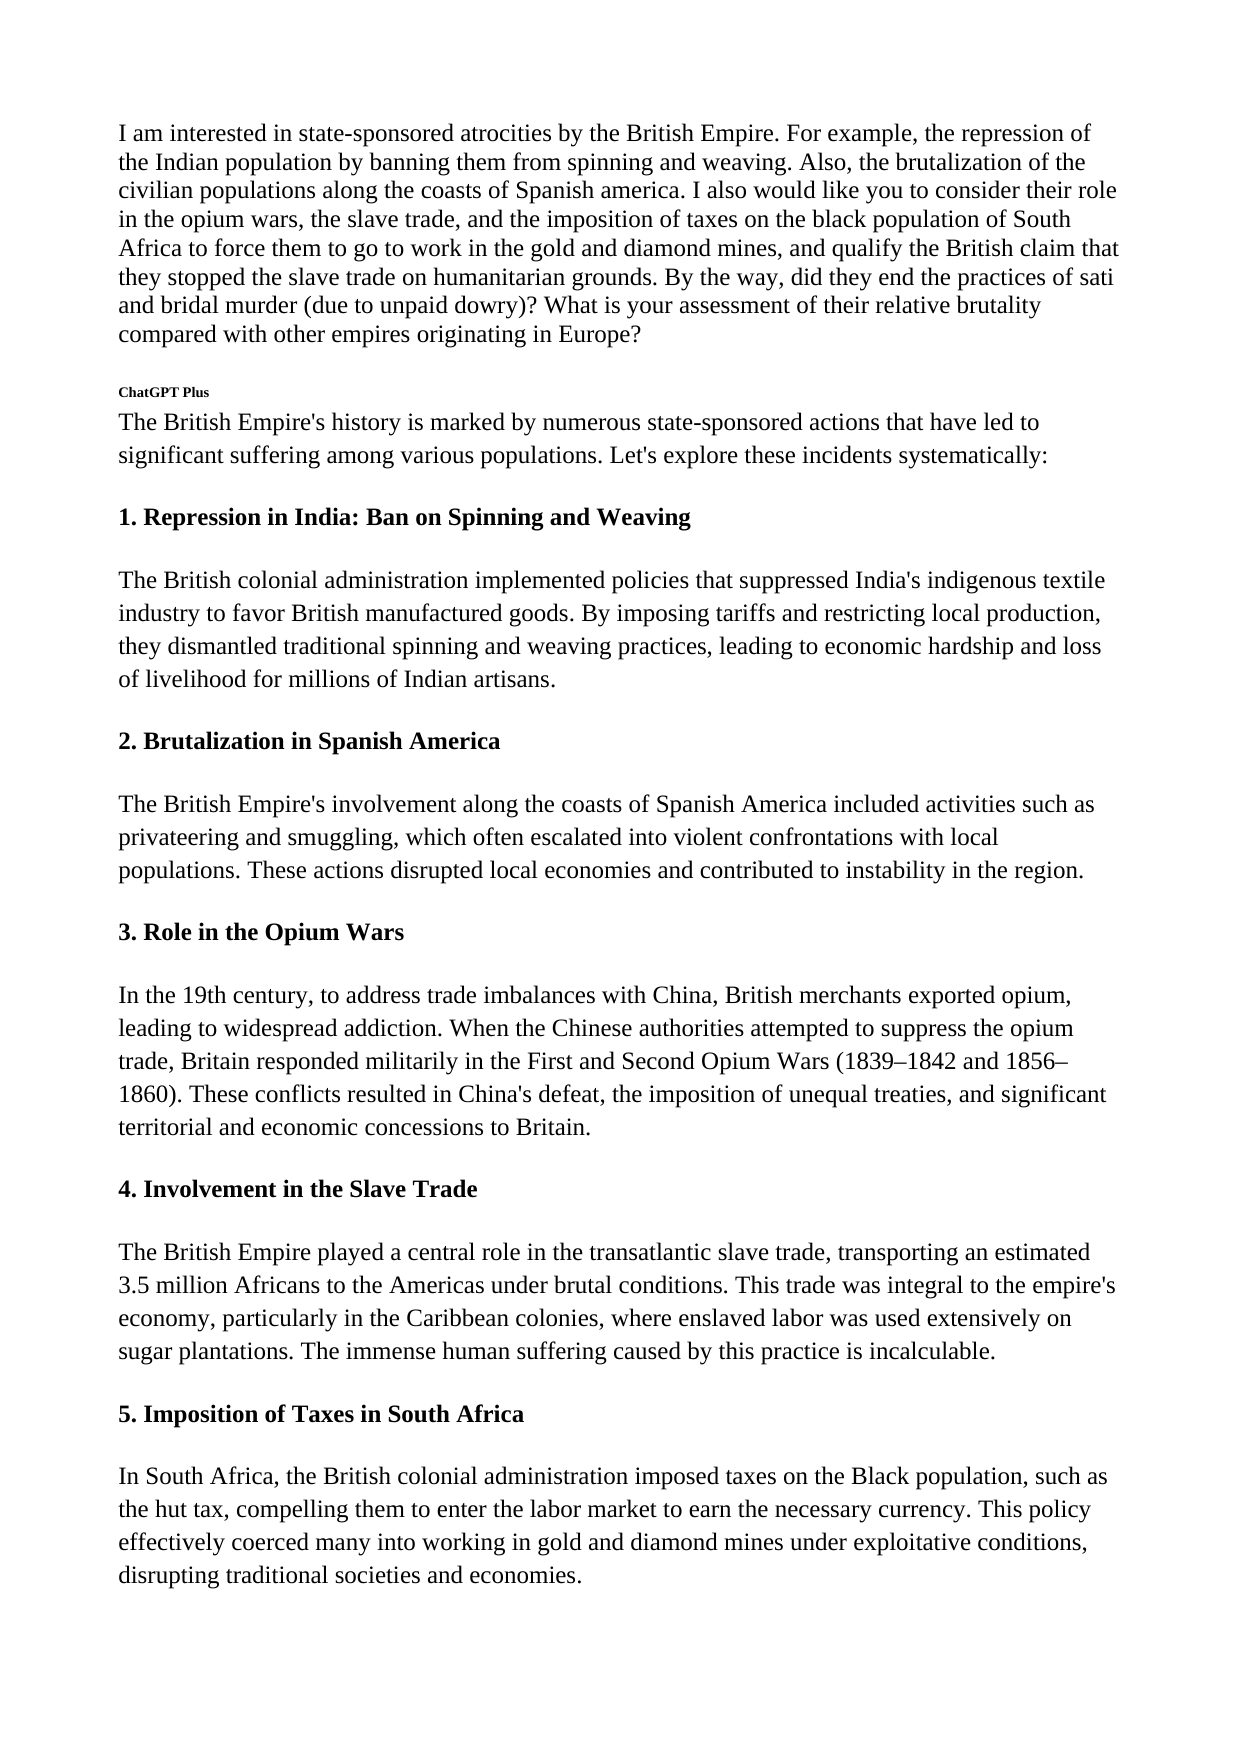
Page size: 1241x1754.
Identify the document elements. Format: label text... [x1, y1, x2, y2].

text 5. Imposition of Taxes in South Africa [118, 1399, 1122, 1427]
text The British Empire's history is marked by numerous state-sponsored actions that have led to significant suffering among various populations. Let's explore these incidents systematically: [118, 407, 1122, 469]
text In the 19th century, to address trade imbalances with China, British merchants exported opium, leading to widespread addiction. When the Chinese authorities attempted to suppress the opium trade, Britain responded militarily in the First and Second Opium Wars (1839–1842 and 1856–1860). These conflicts resulted in China's defeat, the imposition of unequal treaties, and significant territorial and economic concessions to Britain. [118, 980, 1122, 1141]
text 1. Repression in India: Ban on Spinning and Weaving [118, 502, 1122, 531]
text 2. Brutalization in Spanish America [118, 726, 1122, 755]
text In South Africa, the British colonial administration imposed taxes on the Black population, such as the hut tax, compelling them to enter the labor market to earn the necessary currency. This policy effectively coerced many into working in gold and diamond mines under exploitative conditions, disrupting traditional societies and economies. [118, 1461, 1122, 1589]
subtitle ChatGPT Plus [118, 384, 1122, 401]
text The British colonial administration implemented policies that suppressed India's indigenous textile industry to favor British manufactured goods. By imposing tariffs and restricting local production, they dismantled traditional spinning and weaving practices, leading to economic hardship and loss of livelihood for millions of Indian artisans. [118, 565, 1122, 693]
text The British Empire played a central role in the transatlantic slave trade, transporting an estimated 3.5 million Africans to the Americas under brutal conditions. This trade was integral to the empire's economy, particularly in the Caribbean colonies, where enslaved labor was used extensively on sugar plantations. The immense human suffering caused by this practice is incalculable. [118, 1237, 1122, 1365]
text 4. Involvement in the Slave Trade [118, 1174, 1122, 1203]
text 3. Role in the Opium Wars [118, 917, 1122, 946]
text I am interested in state-sponsored atrocities by the British Empire. For example, the repression of the Indian population by banning them from spinning and weaving. Also, the brutalization of the civilian populations along the coasts of Spanish america. I also would like you to consider their role in the opium wars, the slave trade, and the imposition of taxes on the black population of South Africa to force them to go to work in the gold and diamond mines, and qualify the British claim that they stopped the slave trade on humanitarian grounds. By the way, did they end the practices of sati and bridal murder (due to unpaid dowry)? What is your assessment of their relative brutality compared with other empires originating in Europe? [118, 118, 1122, 348]
text The British Empire's involvement along the coasts of Spanish America included activities such as privateering and smuggling, which often escalated into violent confrontations with local populations. These actions disrupted local economies and contributed to instability in the region. [118, 789, 1122, 884]
